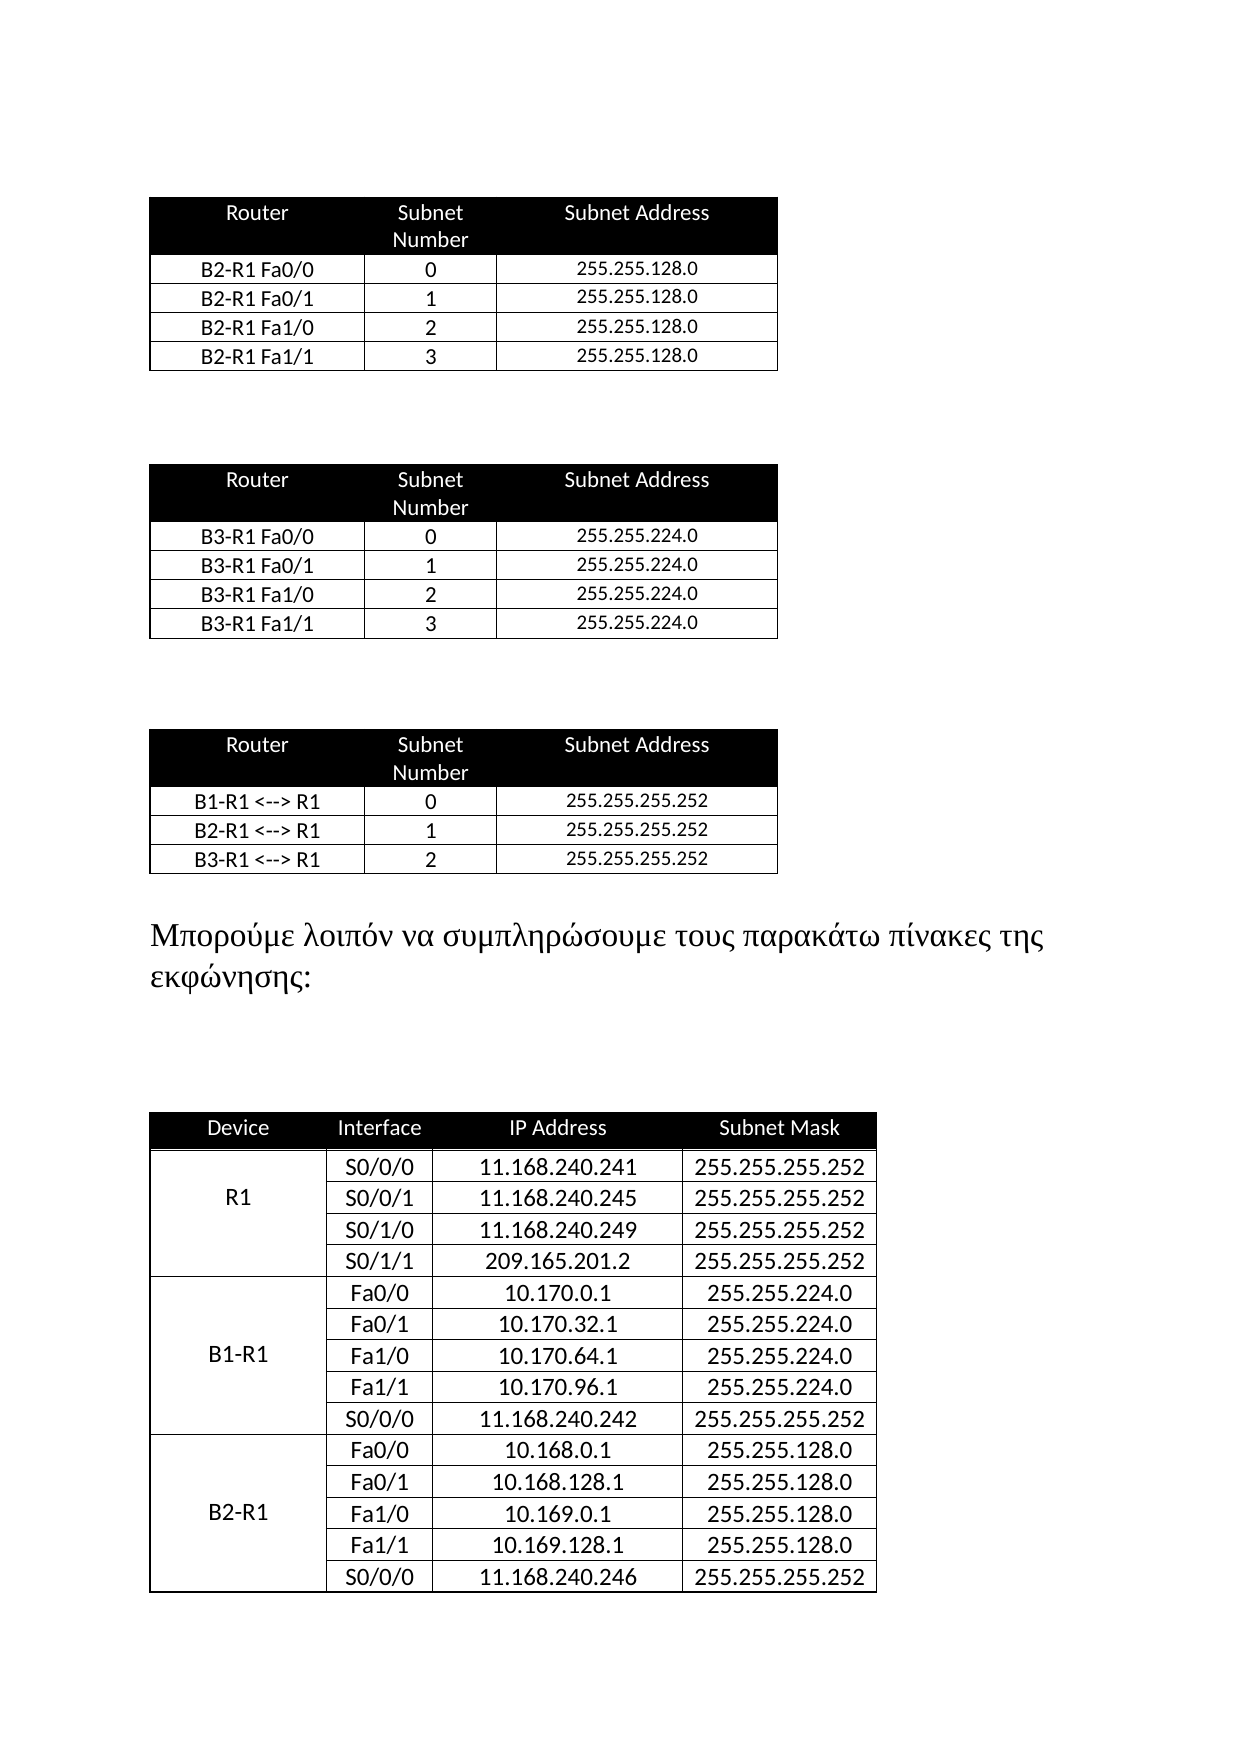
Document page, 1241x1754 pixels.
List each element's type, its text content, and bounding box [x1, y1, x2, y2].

table_cell 255.255.224.0 [683, 1340, 876, 1371]
table_cell Fa0/0 [327, 1435, 432, 1465]
table_cell 255.255.224.0 [497, 522, 777, 550]
table_cell 255.255.224.0 [497, 609, 777, 637]
table_header Subnet Address [497, 730, 777, 786]
table_cell Fa0/1 [327, 1309, 432, 1339]
table_cell S0/0/0 [327, 1403, 432, 1434]
table_cell 3 [365, 609, 496, 637]
table_cell Fa0/0 [327, 1277, 432, 1307]
table_header Subnet Number [365, 730, 496, 786]
table_cell B2-R1 Fa0/0 [151, 255, 364, 283]
table_cell 255.255.255.252 [683, 1151, 876, 1181]
table_cell Fa1/1 [327, 1372, 432, 1402]
table_cell 2 [365, 845, 496, 873]
table_cell B3-R1 Fa1/0 [151, 580, 364, 608]
table_cell 1 [365, 816, 496, 844]
text Μπορούμε λοιπόν να συμπληρώσουμε τους παρακάτω πίνακες της εκφώνησης: [150, 874, 1090, 994]
table_cell 209.165.201.2 [433, 1245, 682, 1276]
table_cell 255.255.255.252 [683, 1245, 876, 1276]
table_cell 255.255.128.0 [497, 255, 777, 283]
table_cell 0 [365, 522, 496, 550]
table_header Subnet Mask [683, 1113, 876, 1149]
table_cell B3-R1 Fa0/1 [151, 551, 364, 579]
table_cell 255.255.128.0 [497, 342, 777, 370]
table_cell 1 [365, 284, 496, 312]
table_cell R1 [151, 1151, 326, 1276]
table_cell S0/1/1 [327, 1245, 432, 1276]
table_header Interface [327, 1113, 432, 1149]
table_cell S0/0/0 [327, 1151, 432, 1181]
table_cell 255.255.128.0 [683, 1529, 876, 1560]
table_cell 10.168.0.1 [433, 1435, 682, 1465]
table_cell 0 [365, 255, 496, 283]
table_cell 255.255.128.0 [497, 284, 777, 312]
table_cell B2-R1 Fa1/0 [151, 313, 364, 341]
table_cell 11.168.240.245 [433, 1182, 682, 1213]
table_cell 255.255.255.252 [497, 816, 777, 844]
table_cell 11.168.240.241 [433, 1151, 682, 1181]
table_cell 255.255.255.252 [497, 787, 777, 815]
table_cell 255.255.224.0 [683, 1309, 876, 1339]
table_cell 255.255.255.252 [683, 1214, 876, 1244]
table_cell 2 [365, 313, 496, 341]
table_cell 255.255.224.0 [683, 1372, 876, 1402]
table_cell B3-R1 Fa0/0 [151, 522, 364, 550]
table_cell B2-R1 Fa0/1 [151, 284, 364, 312]
table_cell 255.255.255.252 [683, 1561, 876, 1591]
table_header Router [151, 730, 364, 786]
table_header Subnet Number [365, 198, 496, 254]
table_cell 3 [365, 342, 496, 370]
table_cell S0/0/1 [327, 1182, 432, 1213]
table_header Subnet Address [497, 198, 777, 254]
table_cell Fa0/1 [327, 1466, 432, 1497]
table_cell 1 [365, 551, 496, 579]
table_cell S0/1/0 [327, 1214, 432, 1244]
table_cell 10.170.96.1 [433, 1372, 682, 1402]
table_header Subnet Number [365, 465, 496, 521]
table_header IP Address [433, 1113, 682, 1149]
table_cell Fa1/0 [327, 1498, 432, 1528]
table_cell B1-R1 <--> R1 [151, 787, 364, 815]
table_cell B2-R1 Fa1/1 [151, 342, 364, 370]
table_header Router [151, 465, 364, 521]
table_cell S0/0/0 [327, 1561, 432, 1591]
table_cell 0 [365, 787, 496, 815]
table_cell 2 [365, 580, 496, 608]
table_header Router [151, 198, 364, 254]
table_cell 255.255.224.0 [683, 1277, 876, 1307]
table_cell 255.255.255.252 [683, 1403, 876, 1434]
table_cell 11.168.240.242 [433, 1403, 682, 1434]
table_header Device [151, 1113, 326, 1149]
table_cell 255.255.128.0 [683, 1466, 876, 1497]
table_cell B2-R1 <--> R1 [151, 816, 364, 844]
table_cell 10.169.128.1 [433, 1529, 682, 1560]
table_cell 255.255.128.0 [683, 1435, 876, 1465]
table_header Subnet Address [497, 465, 777, 521]
table_cell 255.255.255.252 [683, 1182, 876, 1213]
table_cell B3-R1 <--> R1 [151, 845, 364, 873]
table_cell 255.255.128.0 [683, 1498, 876, 1528]
table_cell 255.255.224.0 [497, 551, 777, 579]
table_cell Fa1/1 [327, 1529, 432, 1560]
table_cell 10.170.32.1 [433, 1309, 682, 1339]
table_cell 10.170.0.1 [433, 1277, 682, 1307]
table_cell 11.168.240.249 [433, 1214, 682, 1244]
table_cell Fa1/0 [327, 1340, 432, 1371]
table_cell B1-R1 [151, 1277, 326, 1434]
table_cell B3-R1 Fa1/1 [151, 609, 364, 637]
table_cell 10.169.0.1 [433, 1498, 682, 1528]
table_cell 10.168.128.1 [433, 1466, 682, 1497]
table_cell 255.255.128.0 [497, 313, 777, 341]
table_cell 255.255.255.252 [497, 845, 777, 873]
table_cell 11.168.240.246 [433, 1561, 682, 1591]
table_cell B2-R1 [151, 1435, 326, 1591]
table_cell 255.255.224.0 [497, 580, 777, 608]
table_cell 10.170.64.1 [433, 1340, 682, 1371]
